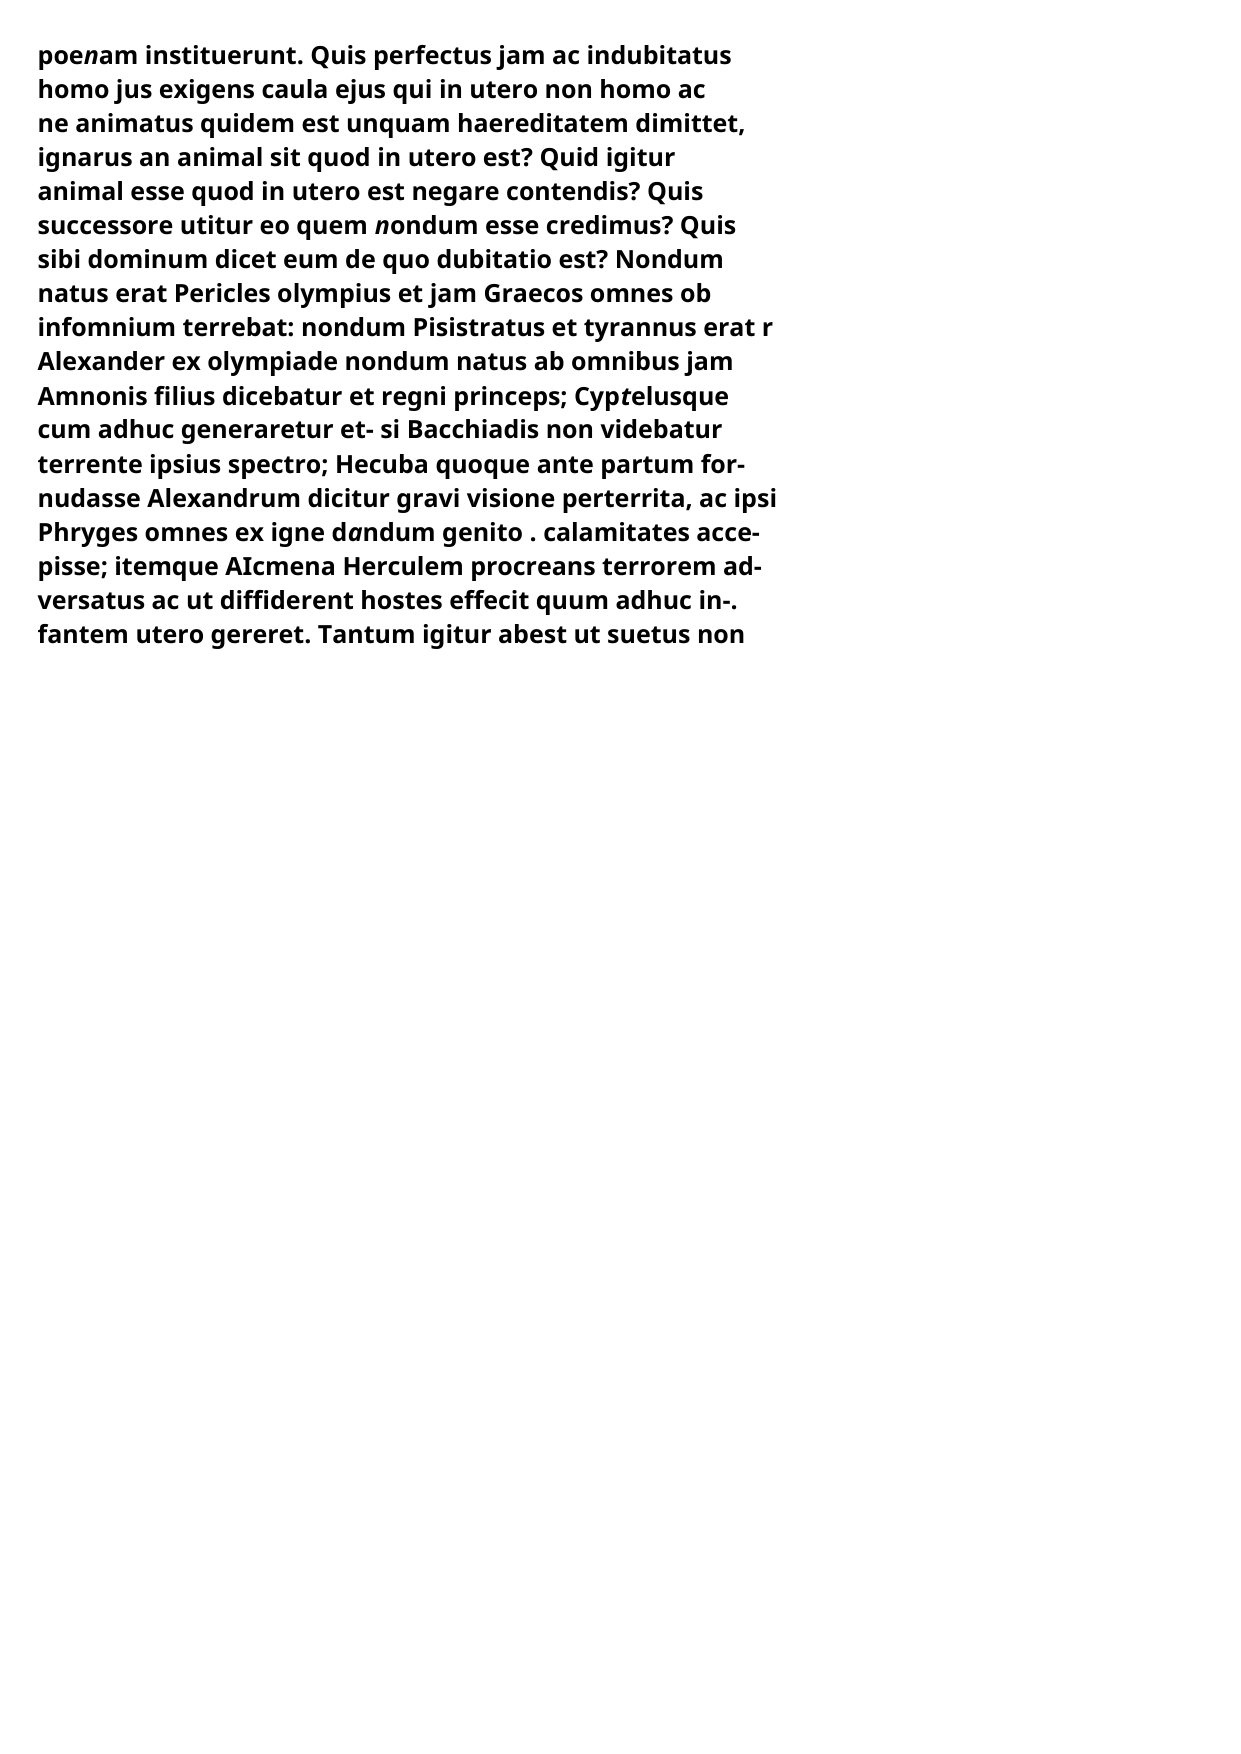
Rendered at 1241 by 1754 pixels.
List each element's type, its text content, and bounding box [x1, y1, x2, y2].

text poenam instituerunt. Quis perfectus jam ac indubitatus homo jus exigens caula ejus qui in utero non homo ac ne animatus quidem est unquam haereditatem dimittet, ignarus an animal sit quod in utero est? Quid igitur animal esse quod in utero est negare contendis? Quis successore utitur eo quem nondum esse credimus? Quis sibi dominum dicet eum de quo dubitatio est? Nondum natus erat Pericles olympius et jam Graecos omnes ob infomnium terrebat: nondum Pisistratus et tyrannus erat r Alexander ex olympiade nondum natus ab omnibus jam Amnonis filius dicebatur et regni princeps; Cyptelusque cum adhuc generaretur et- si Bacchiadis non videbatur terrente ipsius spectro; Hecuba quoque ante partum for- nudasse Alexandrum dicitur gravi visione perterrita, ac ipsi Phryges omnes ex igne dandum genito . calamitates acce- pisse; itemque AIcmena Herculem procreans terrorem ad- versatus ac ut diffiderent hostes effecit quum adhuc in-. fantem utero gereret. Tantum igitur abest ut suetus non [37, 37, 1203, 651]
